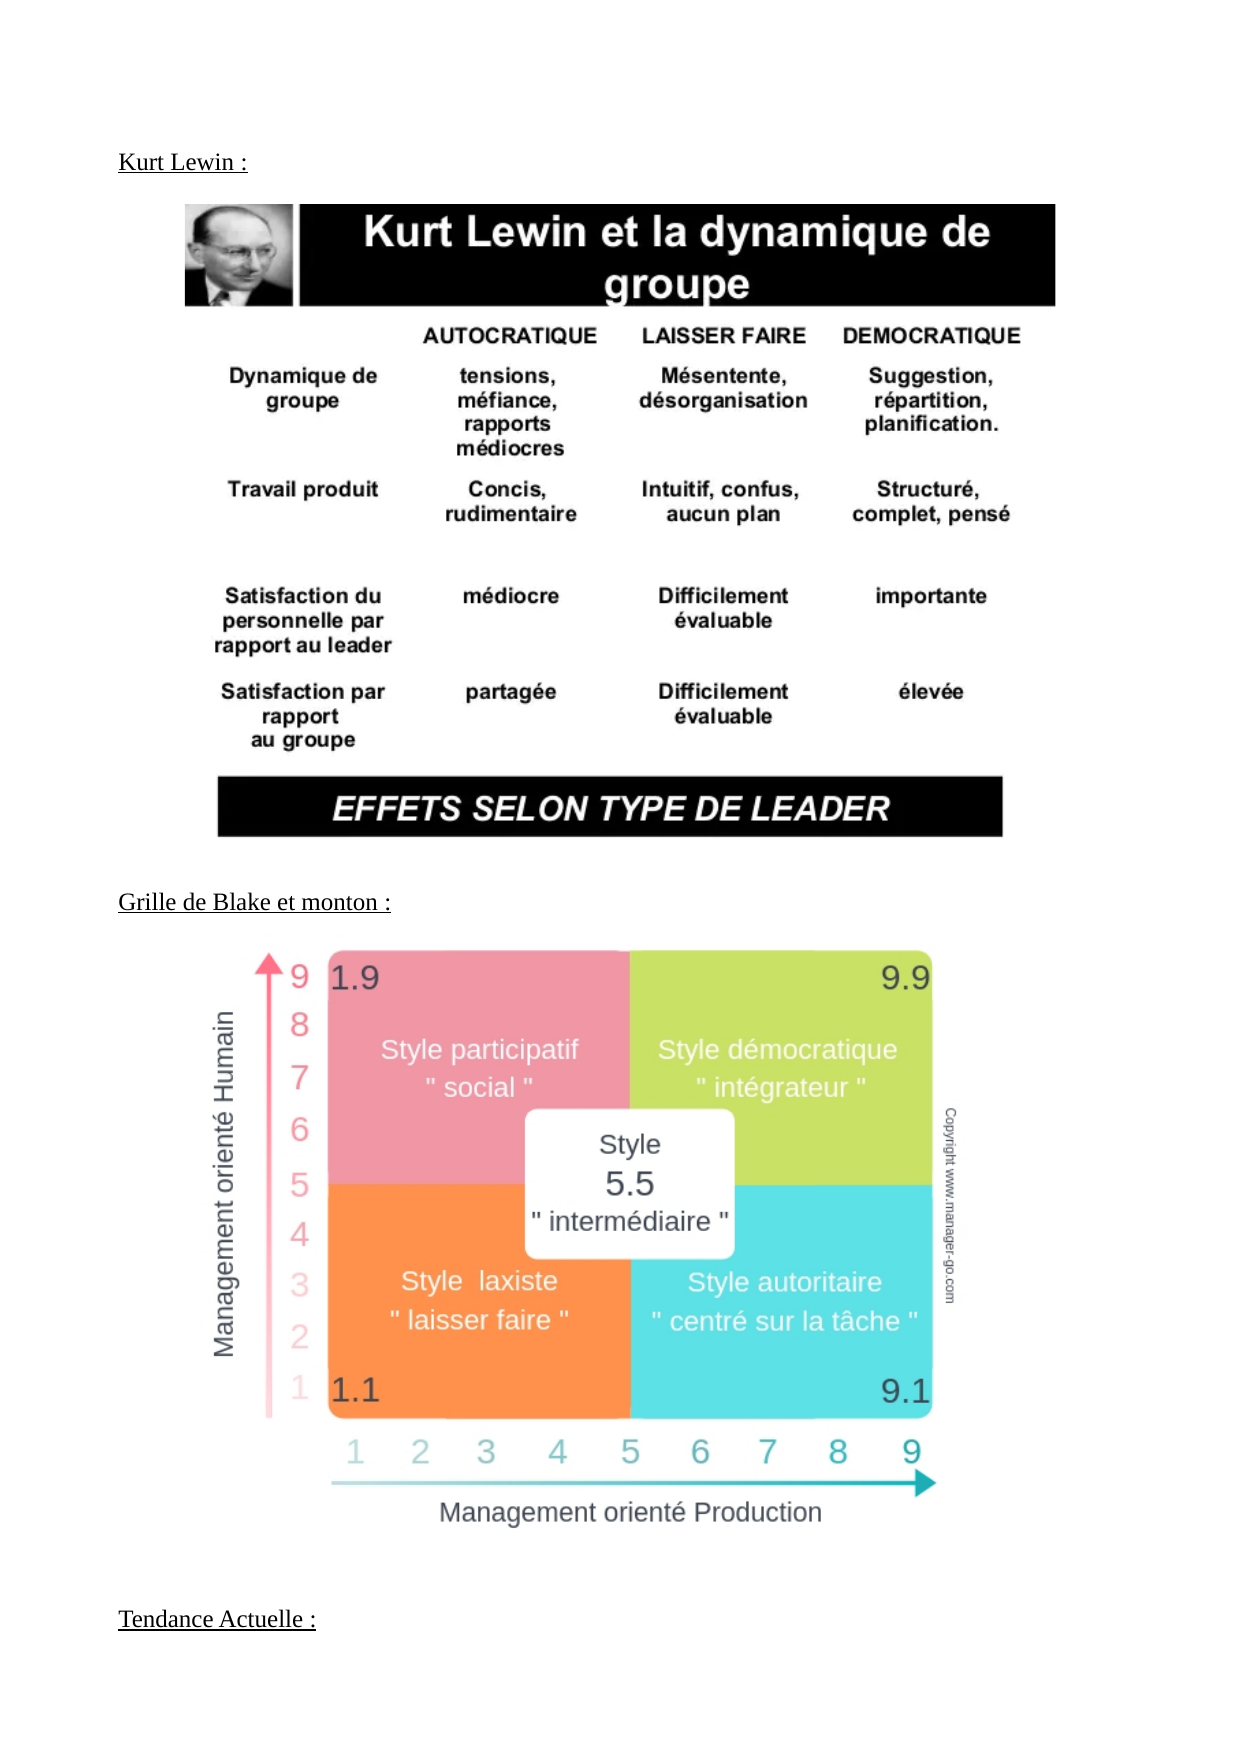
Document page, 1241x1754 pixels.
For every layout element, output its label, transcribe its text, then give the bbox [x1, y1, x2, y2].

picture [118, 915, 1123, 1547]
text Tendance Actuelle : [118, 1604, 1122, 1633]
text Kurt Lewin : [118, 147, 1122, 176]
text Grille de Blake et monton : [118, 887, 1122, 915]
picture [184, 204, 1056, 859]
